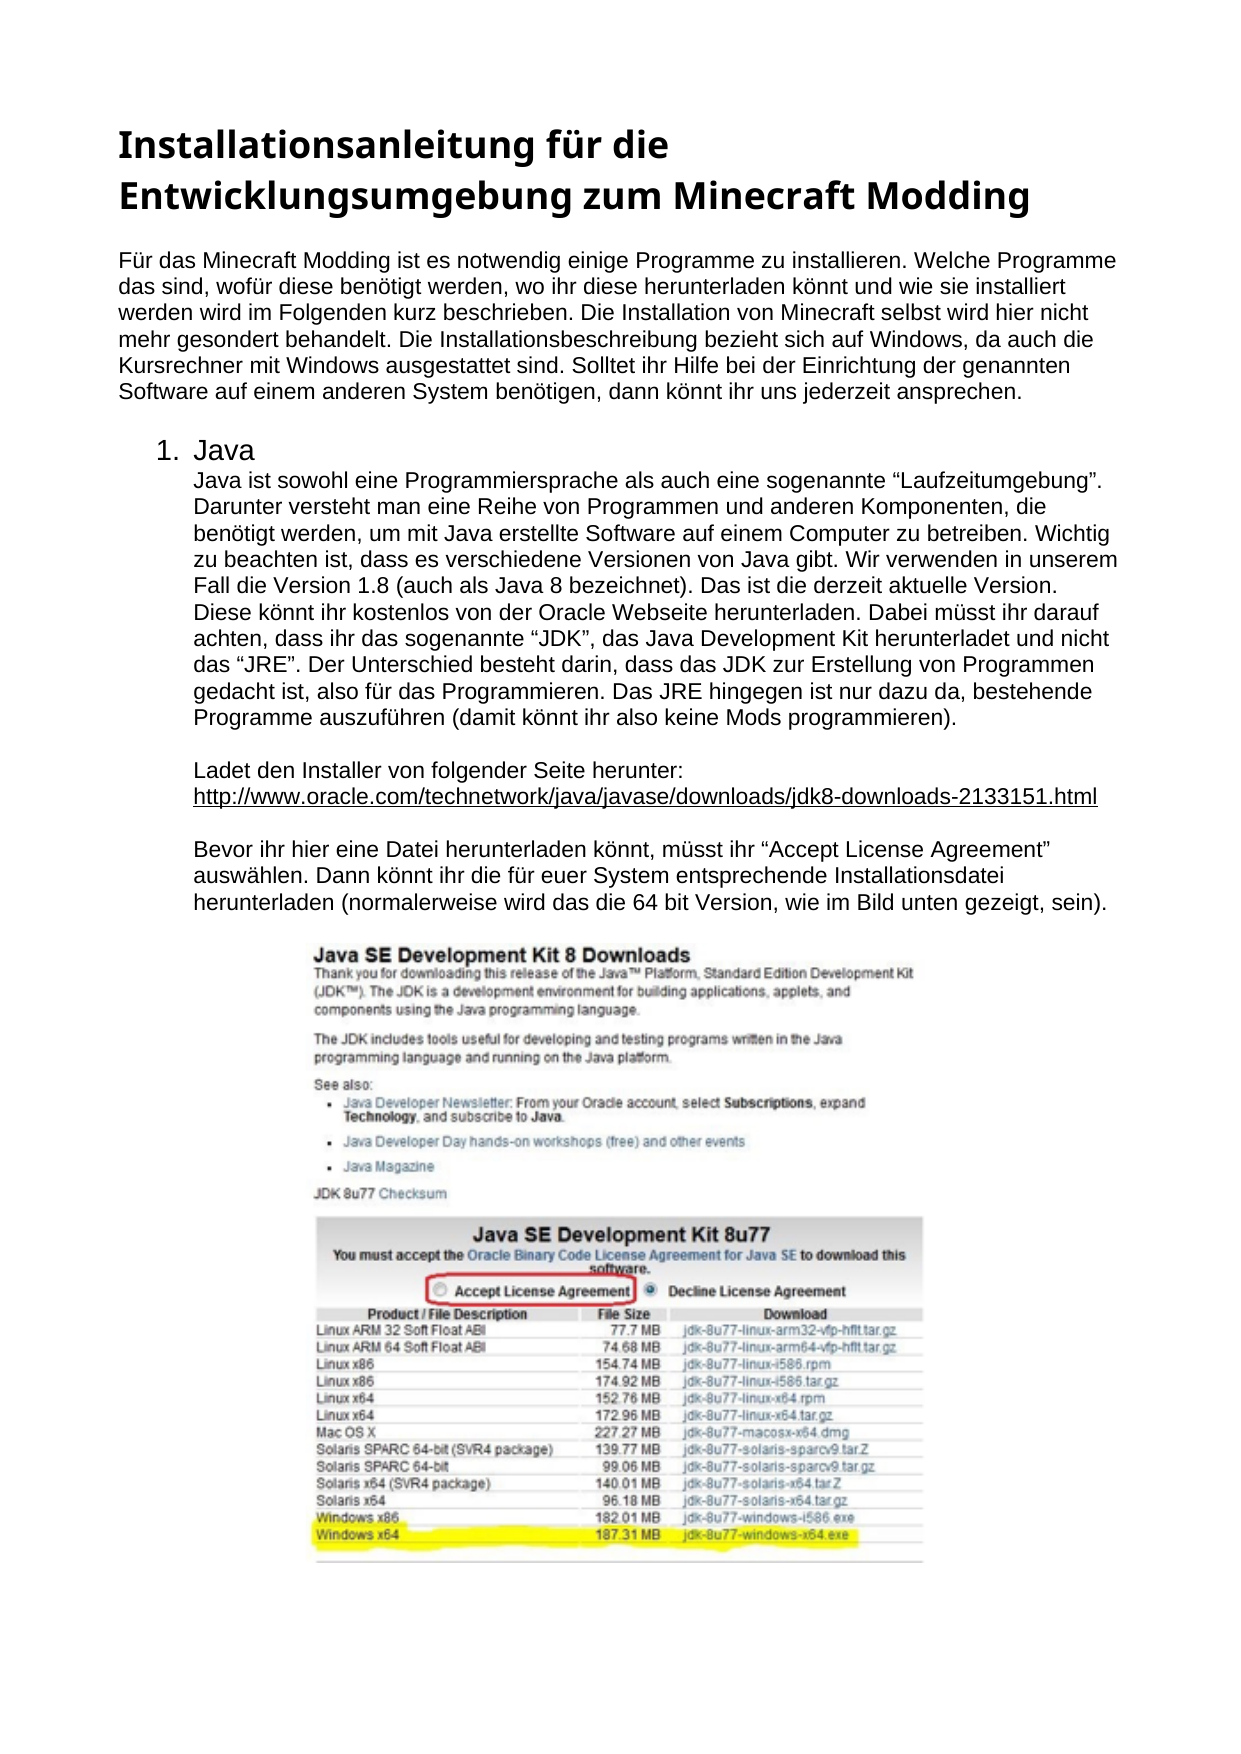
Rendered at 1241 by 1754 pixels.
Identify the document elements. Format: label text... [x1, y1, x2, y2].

list Java ist sowohl eine Programmiersprache als auch eine sogenannte “Laufzeitumgebung”. Darunter versteht man eine Reihe von Programmen und anderen Komponenten, die benötigt werden, um mit Java erstellte Software auf einem Computer zu betreiben. Wichtig zu beachten ist, dass es verschiedene Versionen von Java gibt. Wir verwenden in unserem Fall die Version 1.8 (auch als Java 8 bezeichnet). Das ist die derzeit aktuelle Version. Diese könnt ihr kostenlos von der Oracle Webseite herunterladen. Dabei müsst ihr darauf achten, dass ihr das sogenannte “JDK”, das Java Development Kit herunterladet und nicht das “JRE”. Der Unterschied besteht darin, dass das JDK zur Erstellung von Programmen gedacht ist, also für das Programmieren. Das JRE hingegen ist nur dazu da, bestehende Programme auszuführen (damit könnt ihr also keine Mods programmieren). [156, 467, 1122, 731]
list http://www.oracle.com/technetwork/java/javase/downloads/jdk8-downloads-2133151.html [156, 783, 1122, 809]
list Bevor ihr hier eine Datei herunterladen könnt, müsst ihr “Accept License Agreement” auswählen. Dann könnt ihr die für euer System entsprechende Installationsdatei herunterladen (normalerweise wird das die 64 bit Version, wie im Bild unten gezeigt, sein). [156, 836, 1122, 915]
text Installationsanleitung für die Entwicklungsumgebung zum Minecraft Modding [118, 118, 1122, 220]
list Java [156, 433, 1122, 467]
picture [305, 943, 935, 1563]
list Ladet den Installer von folgender Seite herunter: [156, 757, 1122, 783]
text Für das Minecraft Modding ist es notwendig einige Programme zu installieren. Welche Programme das sind, wofür diese benötigt werden, wo ihr diese herunterladen könnt und wie sie installiert werden wird im Folgenden kurz beschrieben. Die Installation von Minecraft selbst wird hier nicht mehr gesondert behandelt. Die Installationsbeschreibung bezieht sich auf Windows, da auch die Kursrechner mit Windows ausgestattet sind. Solltet ihr Hilfe bei der Einrichtung der genannten Software auf einem anderen System benötigen, dann könnt ihr uns jederzeit ansprechen. [118, 247, 1122, 405]
